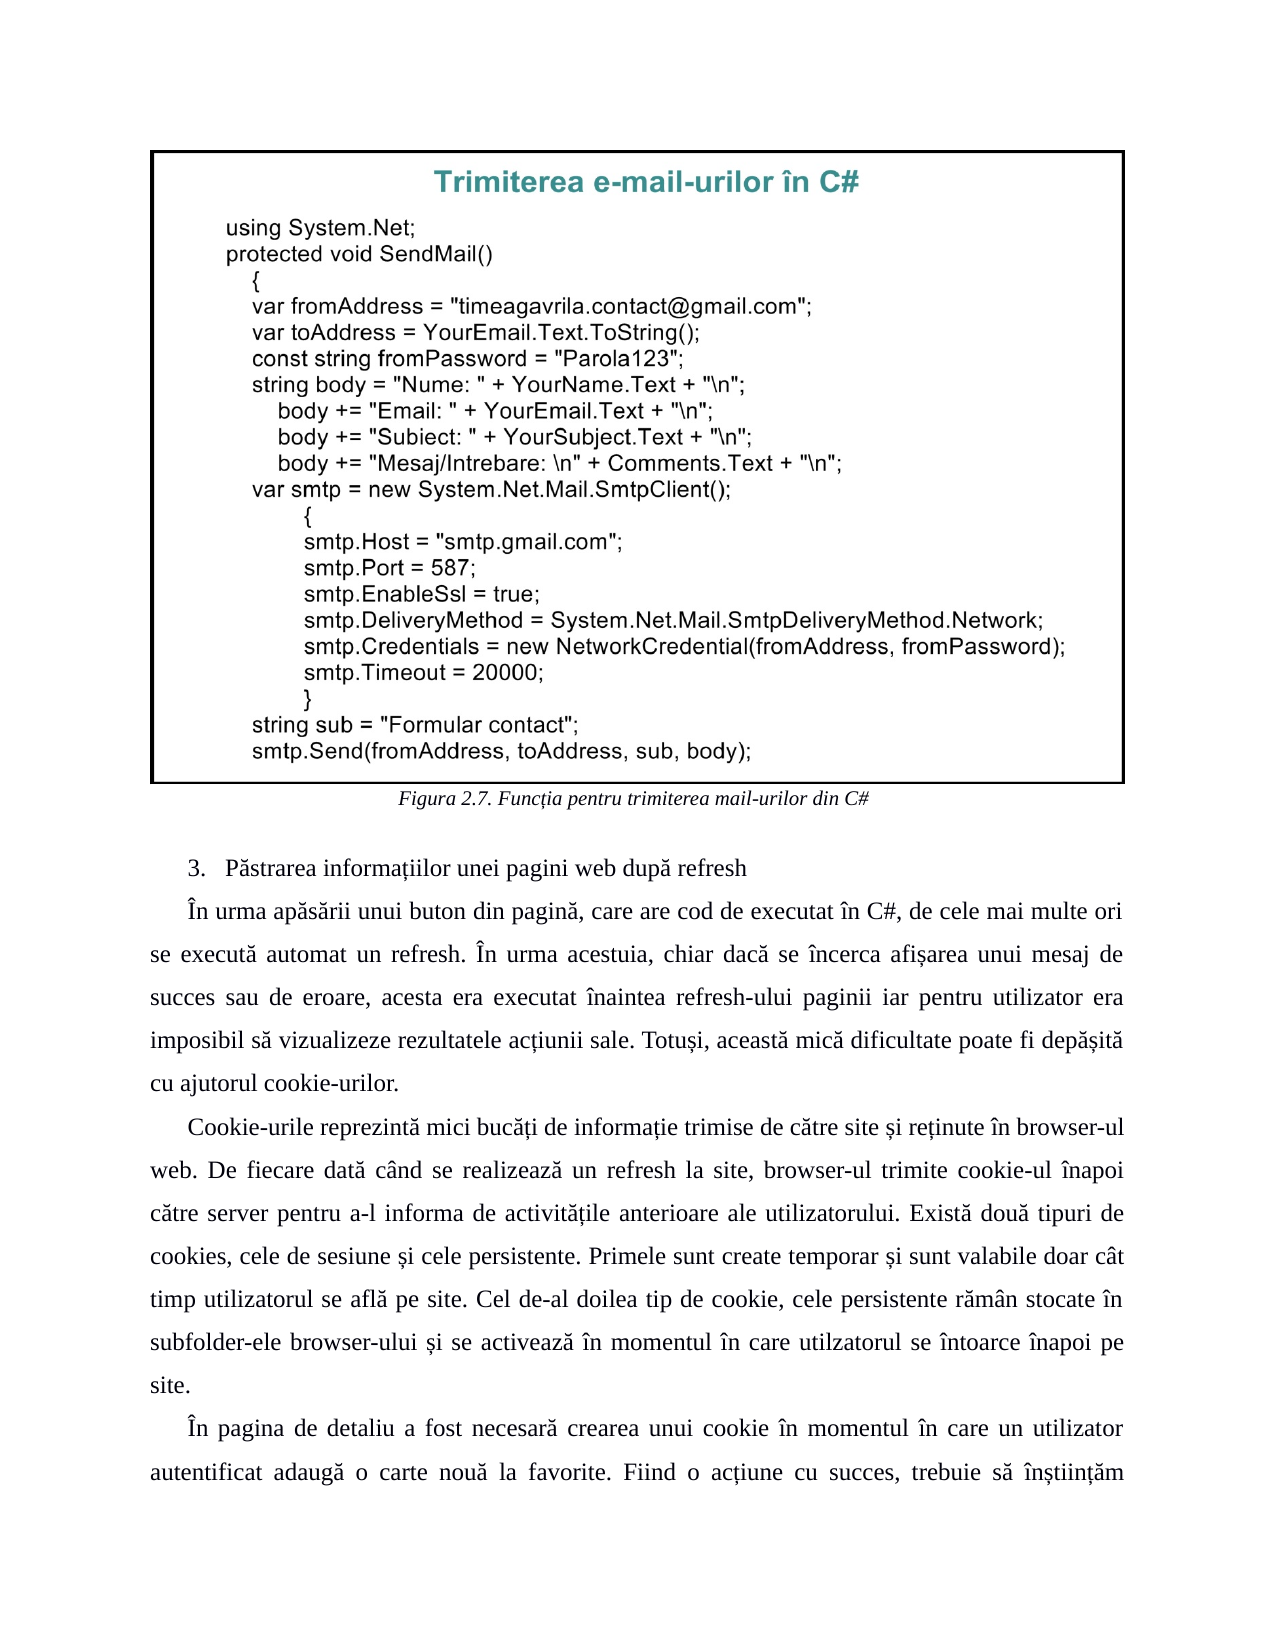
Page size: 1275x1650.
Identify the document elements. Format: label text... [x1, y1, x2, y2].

text Figura 2.7. Funcția pentru trimiterea mail-urilor din C# [146, 786, 1121, 810]
text În pagina de detaliu a fost necesară crearea unui cookie în momentul în care un utilizator autentificat adaugă o carte nouă la favorite. Fiind o acțiune cu succes, trebuie să înștiințăm [150, 1413, 1125, 1485]
text În urma apăsării unui buton din pagină, care are cod de executat în C#, de cele mai multe ori se execută automat un refresh. În urma acestuia, chiar dacă se încerca afișarea unui mesaj de succes sau de eroare, acesta era executat înaintea refresh-ului paginii iar pentru utilizator era imposibil să vizualizeze rezultatele acțiunii sale. Totuși, această mică dificultate poate fi depășită cu ajutorul cookie-urilor. [150, 896, 1125, 1097]
text Cookie-urile reprezintă mici bucăți de informație trimise de către site și reținute în browser-ul web. De fiecare dată când se realizează un refresh la site, browser-ul trimite cookie-ul înapoi către server pentru a-l informa de activitățile anterioare ale utilizatorului. Există două tipuri de cookies, cele de sesiune și cele persistente. Primele sunt create temporar și sunt valabile doar cât timp utilizatorul se află pe site. Cel de-al doilea tip de cookie, cele persistente rămân stocate în subfolder-ele browser-ului și se activează în momentul în care utilzatorul se întoarce înapoi pe site. [150, 1112, 1125, 1399]
picture [152, 152, 1123, 782]
list Păstrarea informațiilor unei pagini web după refresh [187, 853, 1125, 882]
